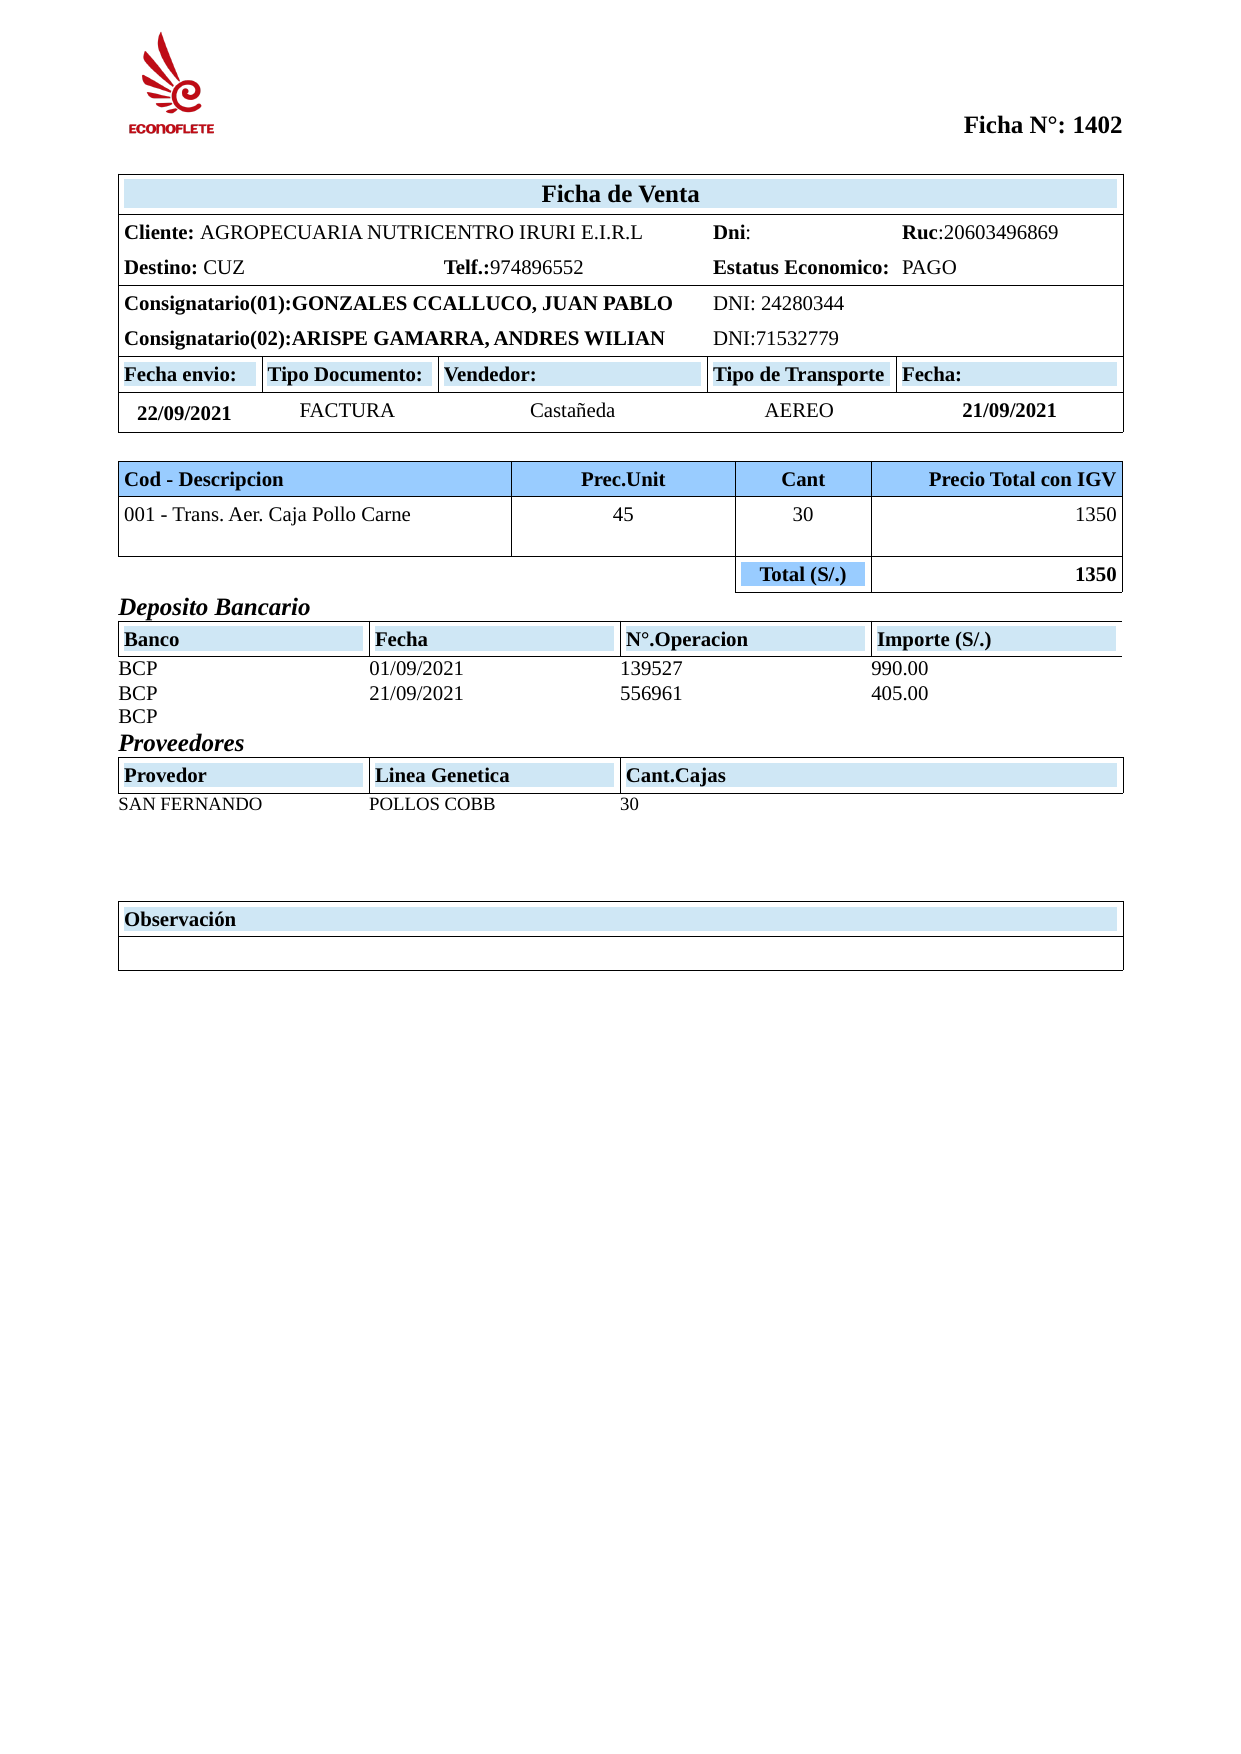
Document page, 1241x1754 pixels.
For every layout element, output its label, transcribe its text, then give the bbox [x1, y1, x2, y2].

table_cell [118, 836, 369, 858]
table_cell Telf.:974896552 [438, 249, 707, 285]
table_cell AEREO [707, 393, 896, 432]
table_cell 1350 [872, 557, 1122, 592]
table_header Ficha de Venta [119, 175, 1123, 214]
text Deposito Bancario [118, 592, 1122, 621]
table_cell BCP [118, 705, 369, 728]
table_cell 405.00 [871, 680, 1122, 704]
table_cell 21/09/2021 [369, 680, 620, 704]
table_cell Consignatario(01):GONZALES CCALLUCO, JUAN PABLO [119, 286, 707, 321]
table_cell [620, 879, 1123, 901]
table_cell [620, 858, 1123, 879]
table_cell Fecha envio: [119, 357, 262, 392]
table_header Prec.Unit [512, 462, 735, 496]
table_cell 001 - Trans. Aer. Caja Pollo Carne [119, 497, 511, 556]
table_cell [871, 705, 1122, 728]
table_cell PAGO [896, 249, 1123, 285]
table_cell BCP [118, 680, 369, 704]
table_cell [620, 836, 1123, 858]
picture [118, 31, 225, 134]
table_cell [118, 815, 369, 836]
table_header Cant [736, 462, 871, 496]
table_cell 990.00 [871, 657, 1122, 680]
table_cell [369, 836, 620, 858]
table_cell 30 [736, 497, 871, 556]
table_cell POLLOS COBB [369, 794, 620, 814]
table_header Precio Total con IGV [872, 462, 1122, 496]
table_cell [369, 858, 620, 879]
table_cell SAN FERNANDO [118, 794, 369, 814]
table_cell 21/09/2021 [896, 393, 1123, 432]
table_cell [369, 879, 620, 901]
table_cell [369, 705, 620, 728]
table_header Banco [119, 622, 369, 656]
table_header Linea Genetica [370, 758, 620, 793]
table_cell Castañeda [438, 393, 707, 432]
table_cell [511, 557, 735, 592]
table_cell Total (S/.) [736, 557, 871, 592]
table_cell 139527 [620, 657, 871, 680]
table_cell 22/09/2021 [119, 393, 262, 432]
table_cell Dni: [707, 215, 896, 249]
table_cell [369, 815, 620, 836]
table_cell Ruc:20603496869 [896, 215, 1123, 249]
table_cell [118, 858, 369, 879]
table_cell Cliente: AGROPECUARIA NUTRICENTRO IRURI E.I.R.L [119, 215, 707, 249]
table_header Provedor [119, 758, 369, 793]
table_header Cod - Descripcion [119, 462, 511, 496]
table_cell DNI: 24280344 [707, 286, 1123, 321]
table_cell 30 [620, 794, 1123, 814]
table_header Importe (S/.) [872, 622, 1122, 656]
table_cell Vendedor: [439, 357, 707, 392]
table_cell [119, 937, 1123, 969]
table_header Observación [119, 902, 1123, 936]
table_cell Tipo Documento: [263, 357, 438, 392]
table_cell [118, 879, 369, 901]
table_cell Destino: CUZ [119, 249, 438, 285]
table_cell [118, 557, 511, 592]
table_cell Estatus Economico: [707, 249, 896, 285]
table_cell 01/09/2021 [369, 657, 620, 680]
table_cell FACTURA [262, 393, 438, 432]
table_header Cant.Cajas [621, 758, 1123, 793]
text Proveedores [118, 728, 1122, 757]
table_cell [620, 815, 1123, 836]
table_cell DNI:71532779 [707, 321, 1123, 356]
table_cell Consignatario(02):ARISPE GAMARRA, ANDRES WILIAN [119, 321, 707, 356]
table_cell Fecha: [897, 357, 1123, 392]
table_cell 45 [512, 497, 735, 556]
table_cell [620, 705, 871, 728]
table_header Fecha [370, 622, 620, 656]
table_cell Tipo de Transporte [708, 357, 896, 392]
table_cell 1350 [872, 497, 1122, 556]
table_cell 556961 [620, 680, 871, 704]
table_header N°.Operacion [621, 622, 871, 656]
table_cell BCP [118, 657, 369, 680]
